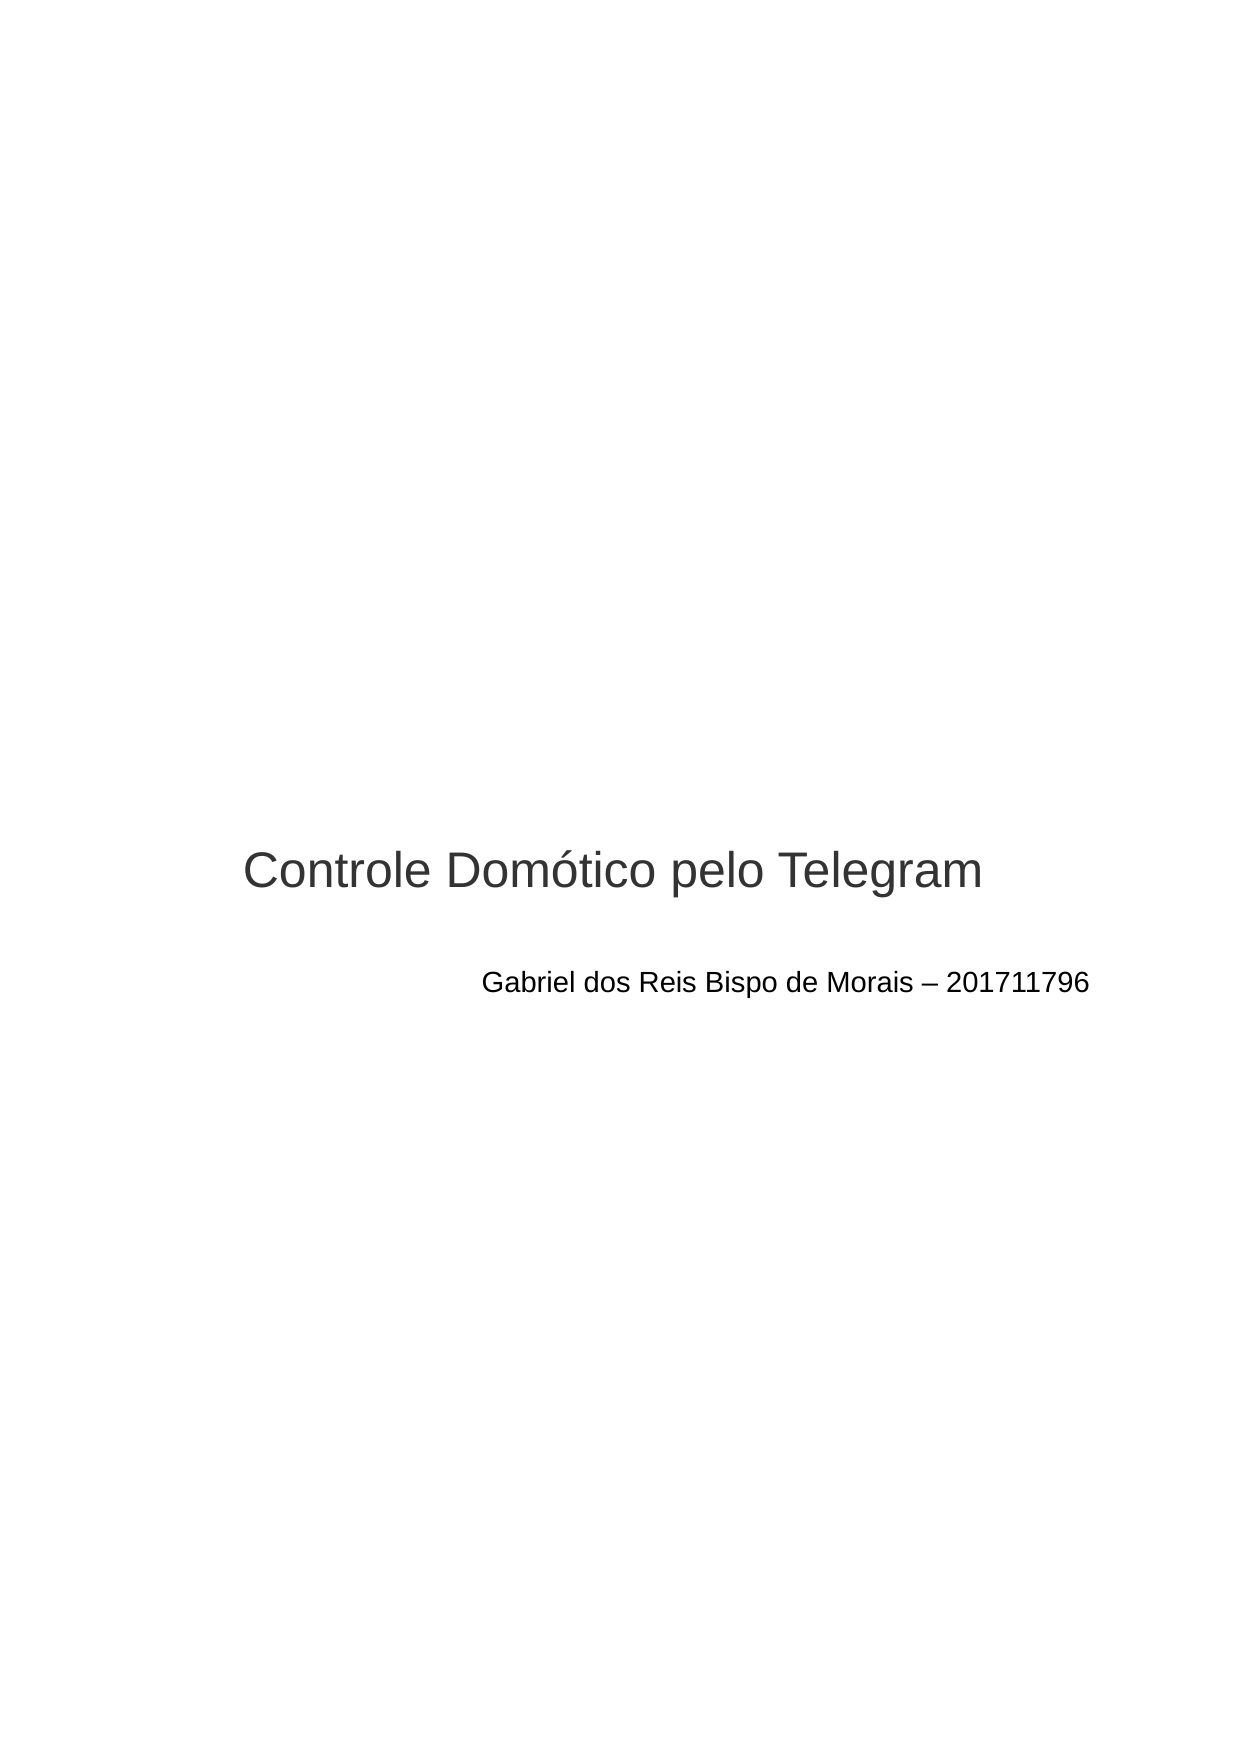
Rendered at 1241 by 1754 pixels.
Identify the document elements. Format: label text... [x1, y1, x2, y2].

text Gabriel dos Reis Bispo de Morais – 201711796 [150, 964, 1090, 998]
text Controle Domótico pelo Telegram [150, 840, 1090, 897]
